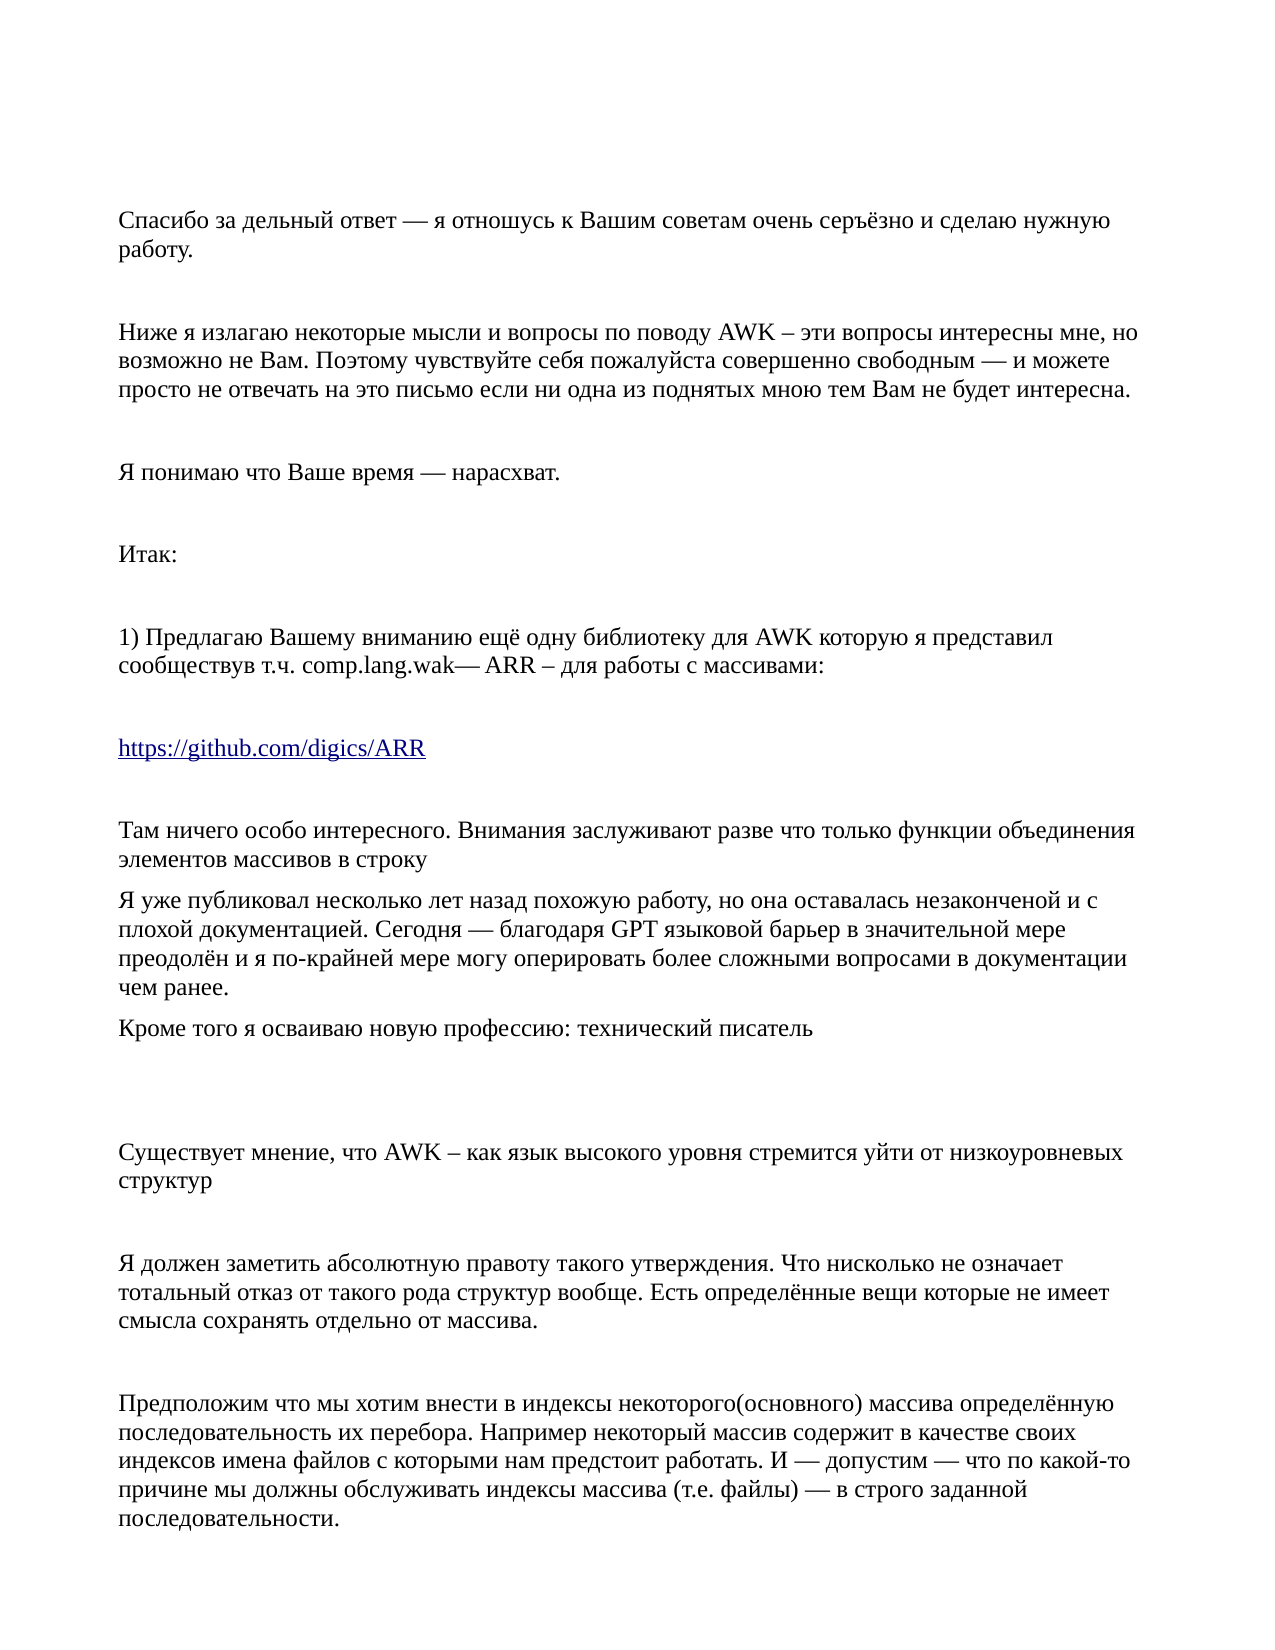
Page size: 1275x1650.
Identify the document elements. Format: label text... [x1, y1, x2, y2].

text Существует мнение, что AWK – как язык высокого уровня стремится уйти от низкоуровневых структур [118, 1137, 1157, 1194]
text Предположим что мы хотим внести в индексы некоторого(основного) массива определённую последовательность их перебора. Например некоторый массив содержит в качестве своих индексов имена файлов с которыми нам предстоит работать. И — допустим — что по какой-то причине мы должны обслуживать индексы массива (т.е. файлы) — в строго заданной последовательности. [118, 1388, 1157, 1532]
text Итак: [118, 539, 1157, 568]
text Кроме того я осваиваю новую профессию: технический писатель [118, 1013, 1157, 1042]
text 1) Предлагаю Вашему вниманию ещё одну библиотеку для AWK которую я представил сообществув т.ч. comp.lang.wak— ARR – для работы с массивами: [118, 622, 1157, 679]
text Спасибо за дельный ответ — я отношусь к Вашим советам очень серъёзно и сделаю нужную работу. [118, 205, 1157, 263]
text Я должен заметить абсолютную правоту такого утверждения. Что нисколько не означает тотальный отказ от такого рода структур вообще. Есть определённые вещи которые не имеет смысла сохранять отдельно от массива. [118, 1248, 1157, 1334]
text Ниже я излагаю некоторые мысли и вопросы по поводу AWK – эти вопросы интересны мне, но возможно не Вам. Поэтому чувствуйте себя пожалуйста совершенно свободным — и можете просто не отвечать на это письмо если ни одна из поднятых мною тем Вам не будет интересна. [118, 317, 1157, 403]
text Я уже публиковал несколько лет назад похожую работу, но она оставалась незаконченой и с плохой документацией. Сегодня — благодаря GPT языковой барьер в значительной мере преодолён и я по-крайней мере могу оперировать более сложными вопросами в документации чем ранее. [118, 885, 1157, 1000]
text Я понимаю что Ваше время — нарасхват. [118, 457, 1157, 485]
text Там ничего особо интересного. Внимания заслуживают разве что только функции объединения элементов массивов в строку [118, 815, 1157, 873]
text https://github.com/digics/ARR [118, 733, 1157, 762]
